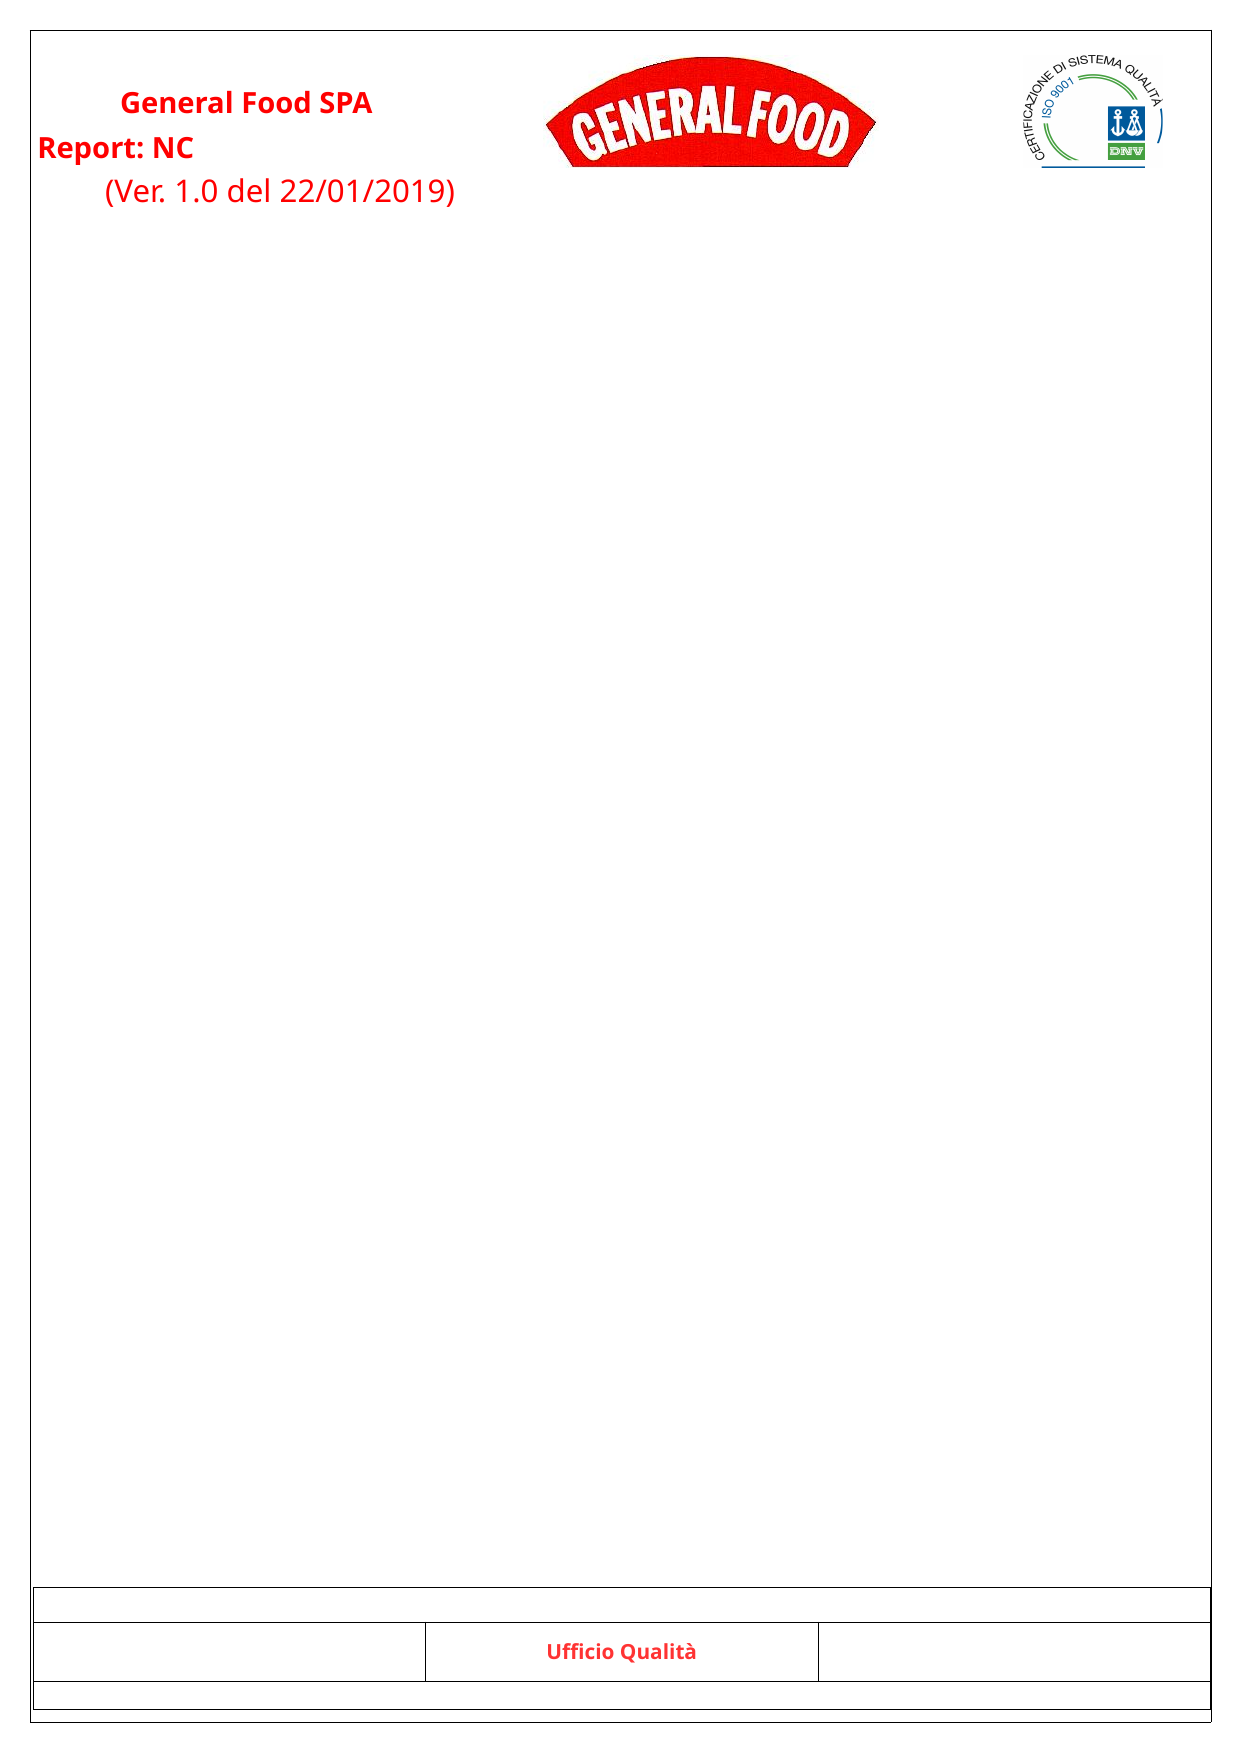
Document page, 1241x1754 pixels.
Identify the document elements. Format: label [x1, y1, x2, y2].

picture [1023, 55, 1163, 168]
picture [543, 55, 879, 168]
